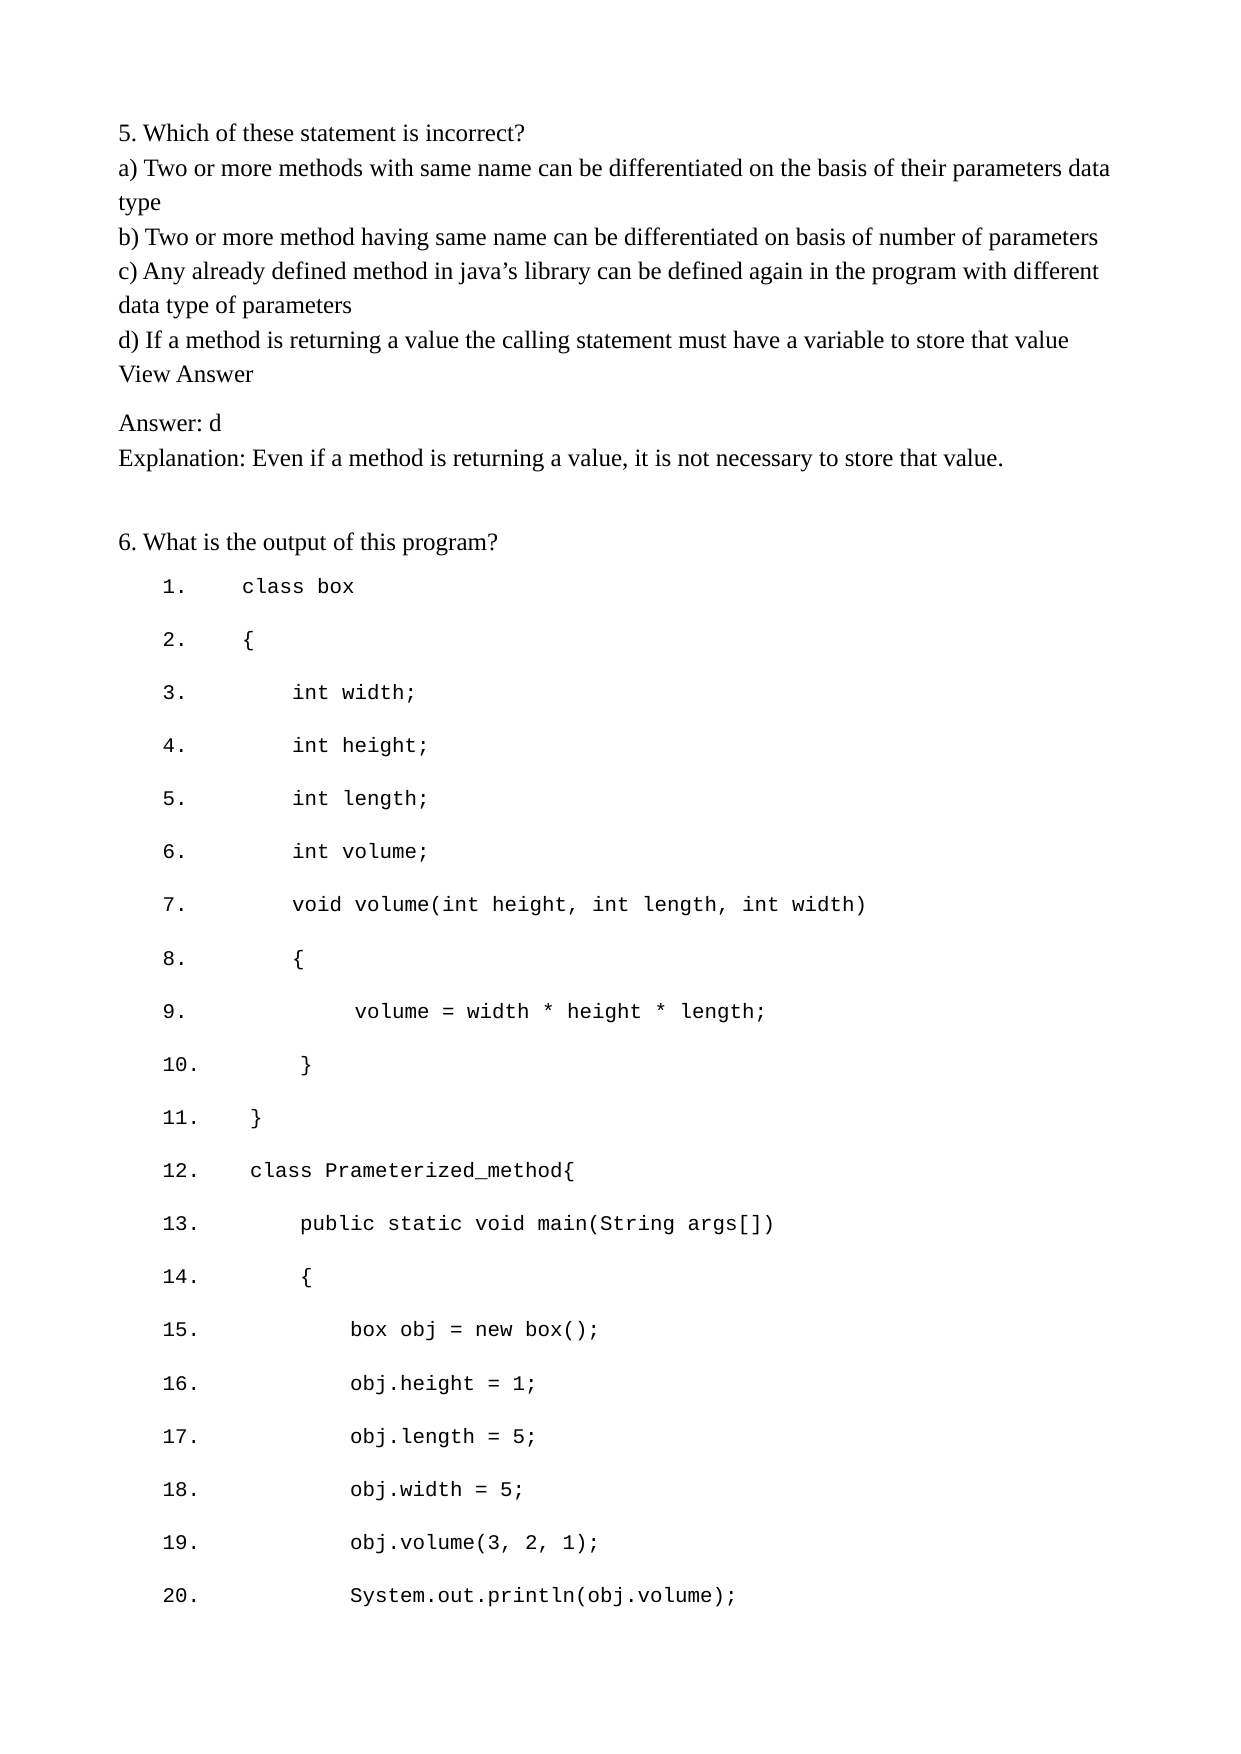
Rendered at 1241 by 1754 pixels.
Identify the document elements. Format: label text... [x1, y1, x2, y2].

list void volume(int height, int length, int width) [162, 894, 1122, 918]
text 6. What is the output of this program? [118, 527, 1122, 555]
list { [162, 1266, 1122, 1290]
list box obj = new box(); [162, 1319, 1122, 1343]
list obj.volume(3, 2, 1); [162, 1532, 1122, 1556]
list System.out.println(obj.volume); [162, 1585, 1122, 1609]
list volume = width * height * length; [162, 1001, 1122, 1024]
list { [162, 629, 1122, 652]
list int length; [162, 788, 1122, 812]
text Answer: d Explanation: Even if a method is returning a value, it is not necessary to store that value. [118, 408, 1122, 506]
list obj.length = 5; [162, 1426, 1122, 1449]
list int volume; [162, 841, 1122, 865]
text 5. Which of these statement is incorrect? a) Two or more methods with same name can be differentiated on the basis of their parameters data type b) Two or more method having same name can be differentiated on basis of number of parameters c) Any already defined method in java’s library can be defined again in the program with different data type of parameters d) If a method is returning a value the calling statement must have a variable to store that value View Answer [118, 118, 1122, 388]
list obj.width = 5; [162, 1479, 1122, 1502]
list obj.height = 1; [162, 1372, 1122, 1396]
list int height; [162, 735, 1122, 759]
list { [162, 947, 1122, 971]
list } [162, 1054, 1122, 1077]
list public static void main(String args[]) [162, 1213, 1122, 1237]
list } [162, 1107, 1122, 1131]
list class Prameterized_method{ [162, 1160, 1122, 1184]
list int width; [162, 682, 1122, 706]
list class box [162, 576, 1122, 599]
